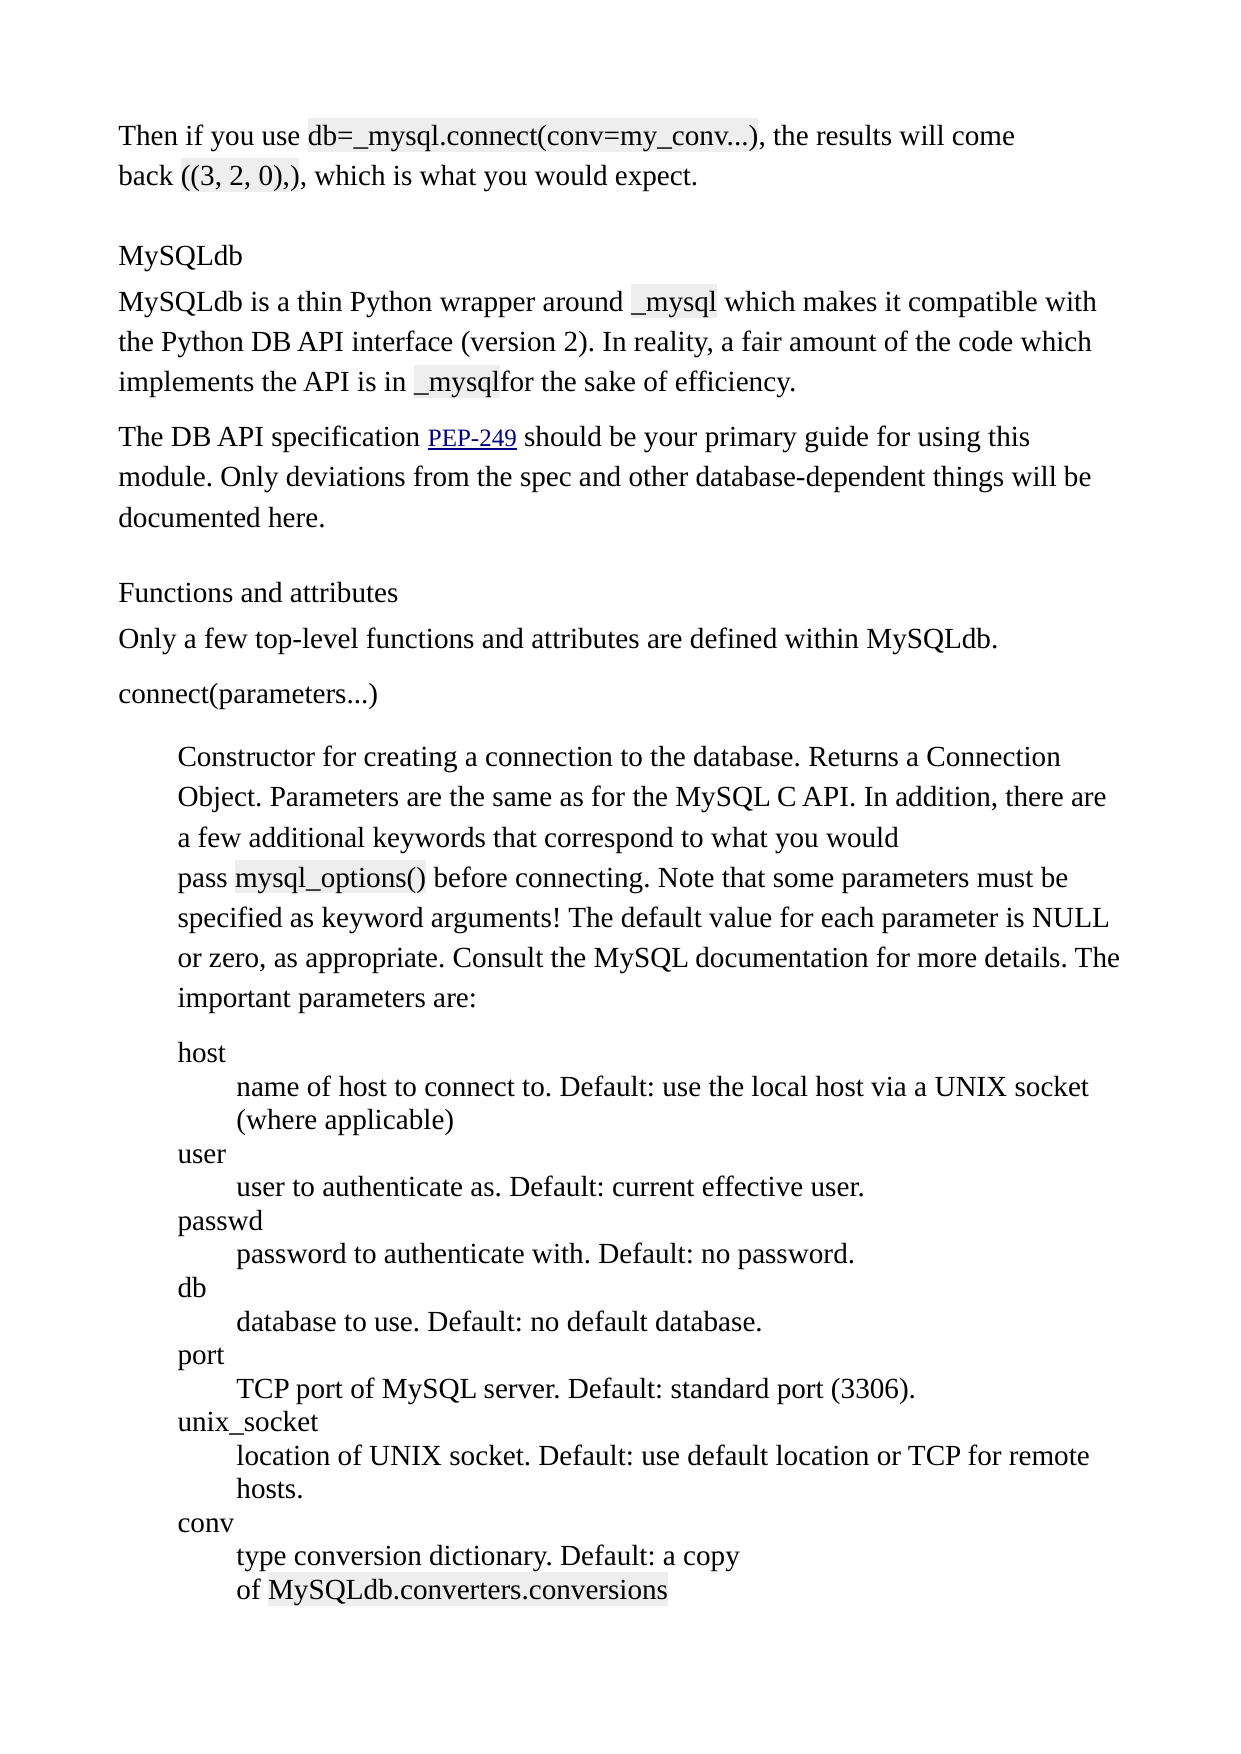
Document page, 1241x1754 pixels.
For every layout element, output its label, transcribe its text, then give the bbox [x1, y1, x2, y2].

subtitle db [177, 1270, 1122, 1304]
subtitle conv [177, 1505, 1122, 1538]
text Constructor for creating a connection to the database. Returns a Connection Object. Parameters are the same as for the MySQL C API. In addition, there are a few additional keywords that correspond to what you would pass mysql_options() before connecting. Note that some parameters must be specified as keyword arguments! The default value for each parameter is NULL or zero, as appropriate. Consult the MySQL documentation for more details. The important parameters are: [177, 739, 1122, 1014]
subtitle unix_socket [177, 1404, 1122, 1438]
subtitle Functions and attributes [118, 575, 1122, 609]
text Only a few top-level functions and attributes are defined within MySQLdb. [118, 621, 1122, 655]
subtitle MySQLdb [118, 238, 1122, 272]
subtitle connect(parameters...) [118, 676, 1122, 710]
text MySQLdb is a thin Python wrapper around _mysql which makes it compatible with the Python DB API interface (version 2). In reality, a fair amount of the code which implements the API is in _mysqlfor the sake of efficiency. [118, 284, 1122, 398]
list TCP port of MySQL server. Default: standard port (3306). [236, 1371, 1122, 1404]
list name of host to connect to. Default: use the local host via a UNIX socket (where applicable) [236, 1069, 1122, 1136]
text The DB API specification PEP-249 should be your primary guide for using this module. Only deviations from the spec and other database-dependent things will be documented here. [118, 419, 1122, 533]
list database to use. Default: no default database. [236, 1304, 1122, 1337]
list location of UNIX socket. Default: use default location or TCP for remote hosts. [236, 1438, 1122, 1505]
subtitle host [177, 1035, 1122, 1069]
list user to authenticate as. Default: current effective user. [236, 1169, 1122, 1203]
subtitle port [177, 1337, 1122, 1371]
list type conversion dictionary. Default: a copy of MySQLdb.converters.conversions [236, 1538, 1122, 1606]
subtitle user [177, 1136, 1122, 1169]
text Then if you use db=_mysql.connect(conv=my_conv...), the results will come back ((3, 2, 0),), which is what you would expect. [118, 118, 1122, 192]
list password to authenticate with. Default: no password. [236, 1237, 1122, 1270]
subtitle passwd [177, 1203, 1122, 1237]
